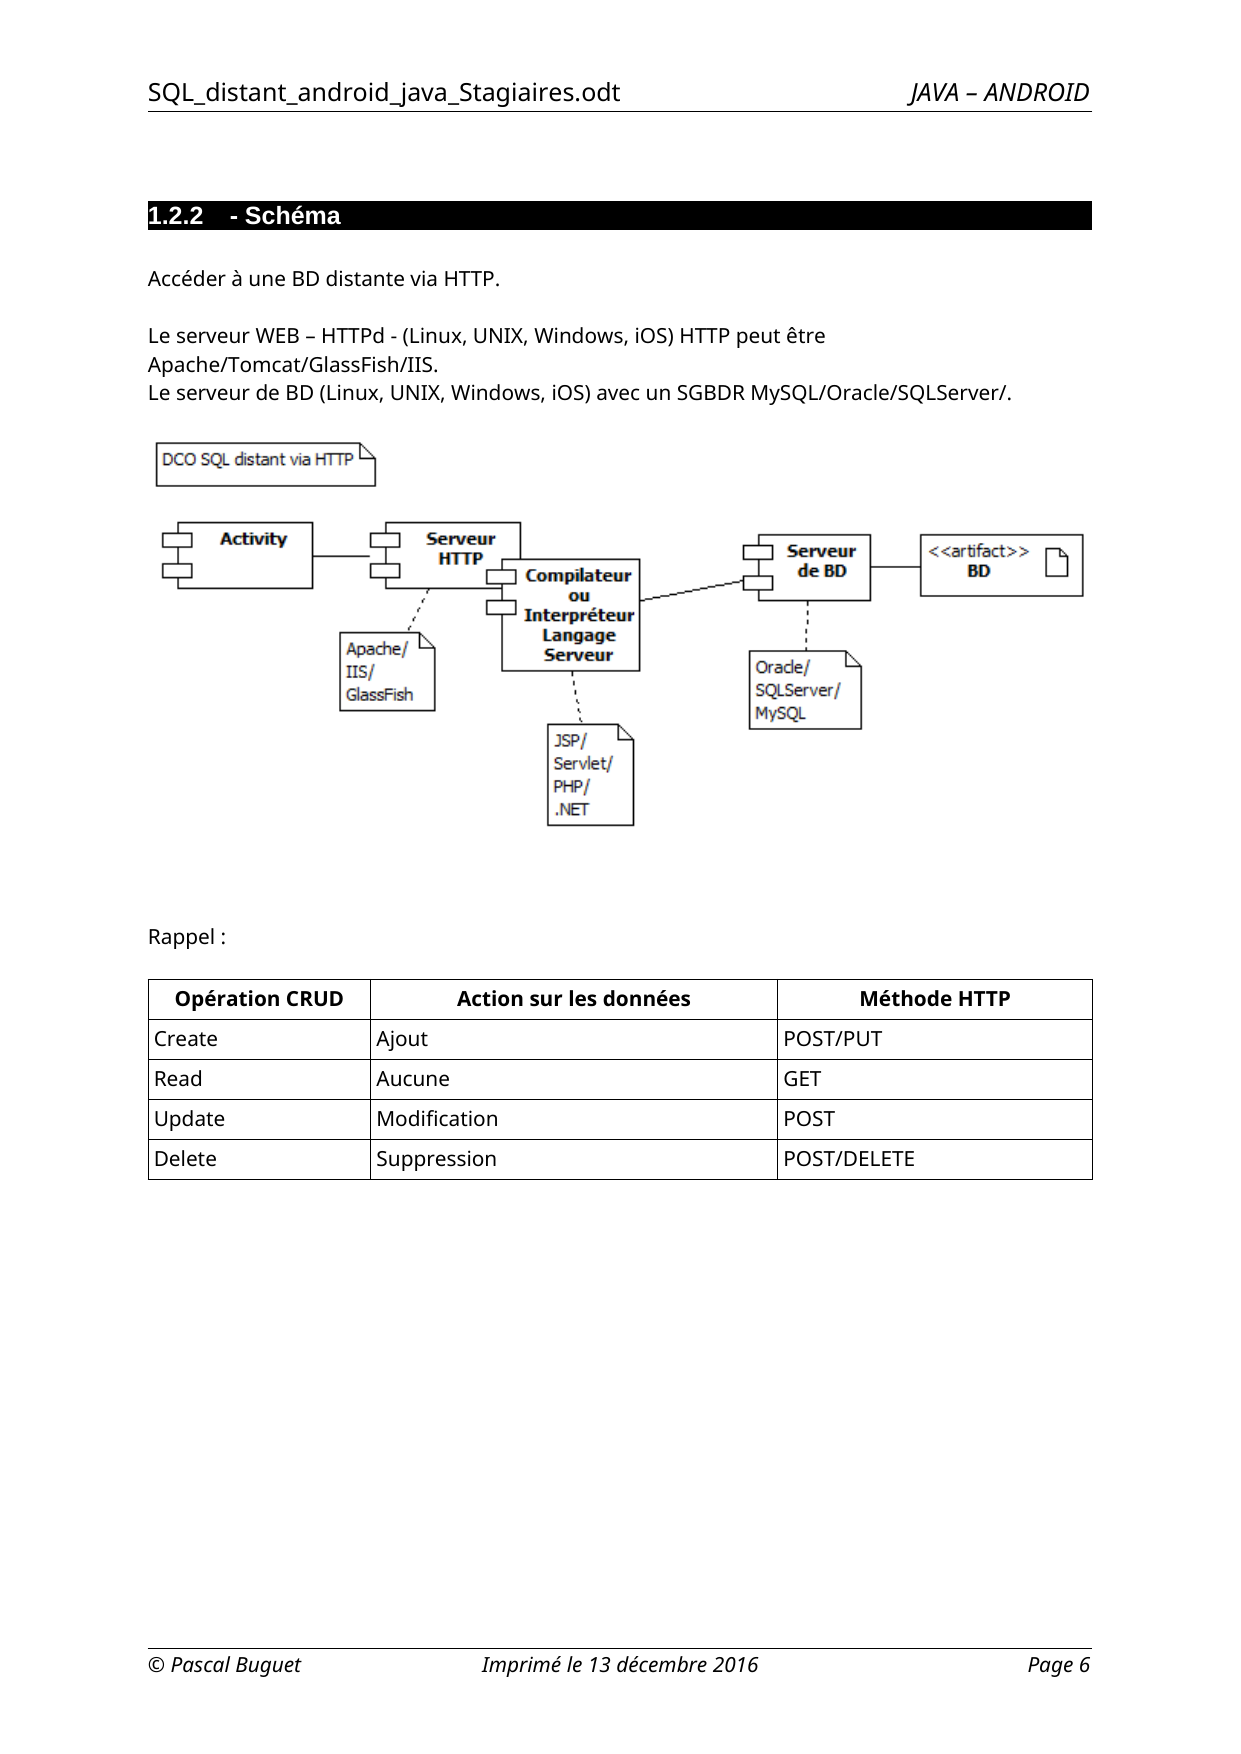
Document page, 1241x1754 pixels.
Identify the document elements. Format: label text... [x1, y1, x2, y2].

table_cell POST/DELETE [778, 1140, 1092, 1179]
table_cell POST/PUT [778, 1020, 1092, 1059]
text Rappel : [148, 922, 1092, 950]
subtitle - Schéma [148, 201, 1092, 230]
table_cell Read [149, 1060, 370, 1099]
table_cell Delete [149, 1140, 370, 1179]
table_cell POST [778, 1100, 1092, 1139]
table_header Méthode HTTP [778, 980, 1092, 1019]
picture [147, 435, 1093, 837]
table_cell Aucune [371, 1060, 777, 1099]
text Accéder à une BD distante via HTTP. [148, 264, 1092, 293]
table_cell Ajout [371, 1020, 777, 1059]
table_header Action sur les données [371, 980, 777, 1019]
table_cell Update [149, 1100, 370, 1139]
table_cell Create [149, 1020, 370, 1059]
table_cell Modification [371, 1100, 777, 1139]
table_header Opération CRUD [149, 980, 370, 1019]
text Le serveur WEB – HTTPd - (Linux, UNIX, Windows, iOS) HTTP peut être Apache/Tomcat/GlassFish/IIS. [148, 321, 1092, 378]
table_cell GET [778, 1060, 1092, 1099]
table_cell Suppression [371, 1140, 777, 1179]
text Le serveur de BD (Linux, UNIX, Windows, iOS) avec un SGBDR MySQL/Oracle/SQLServer/. [148, 378, 1092, 407]
